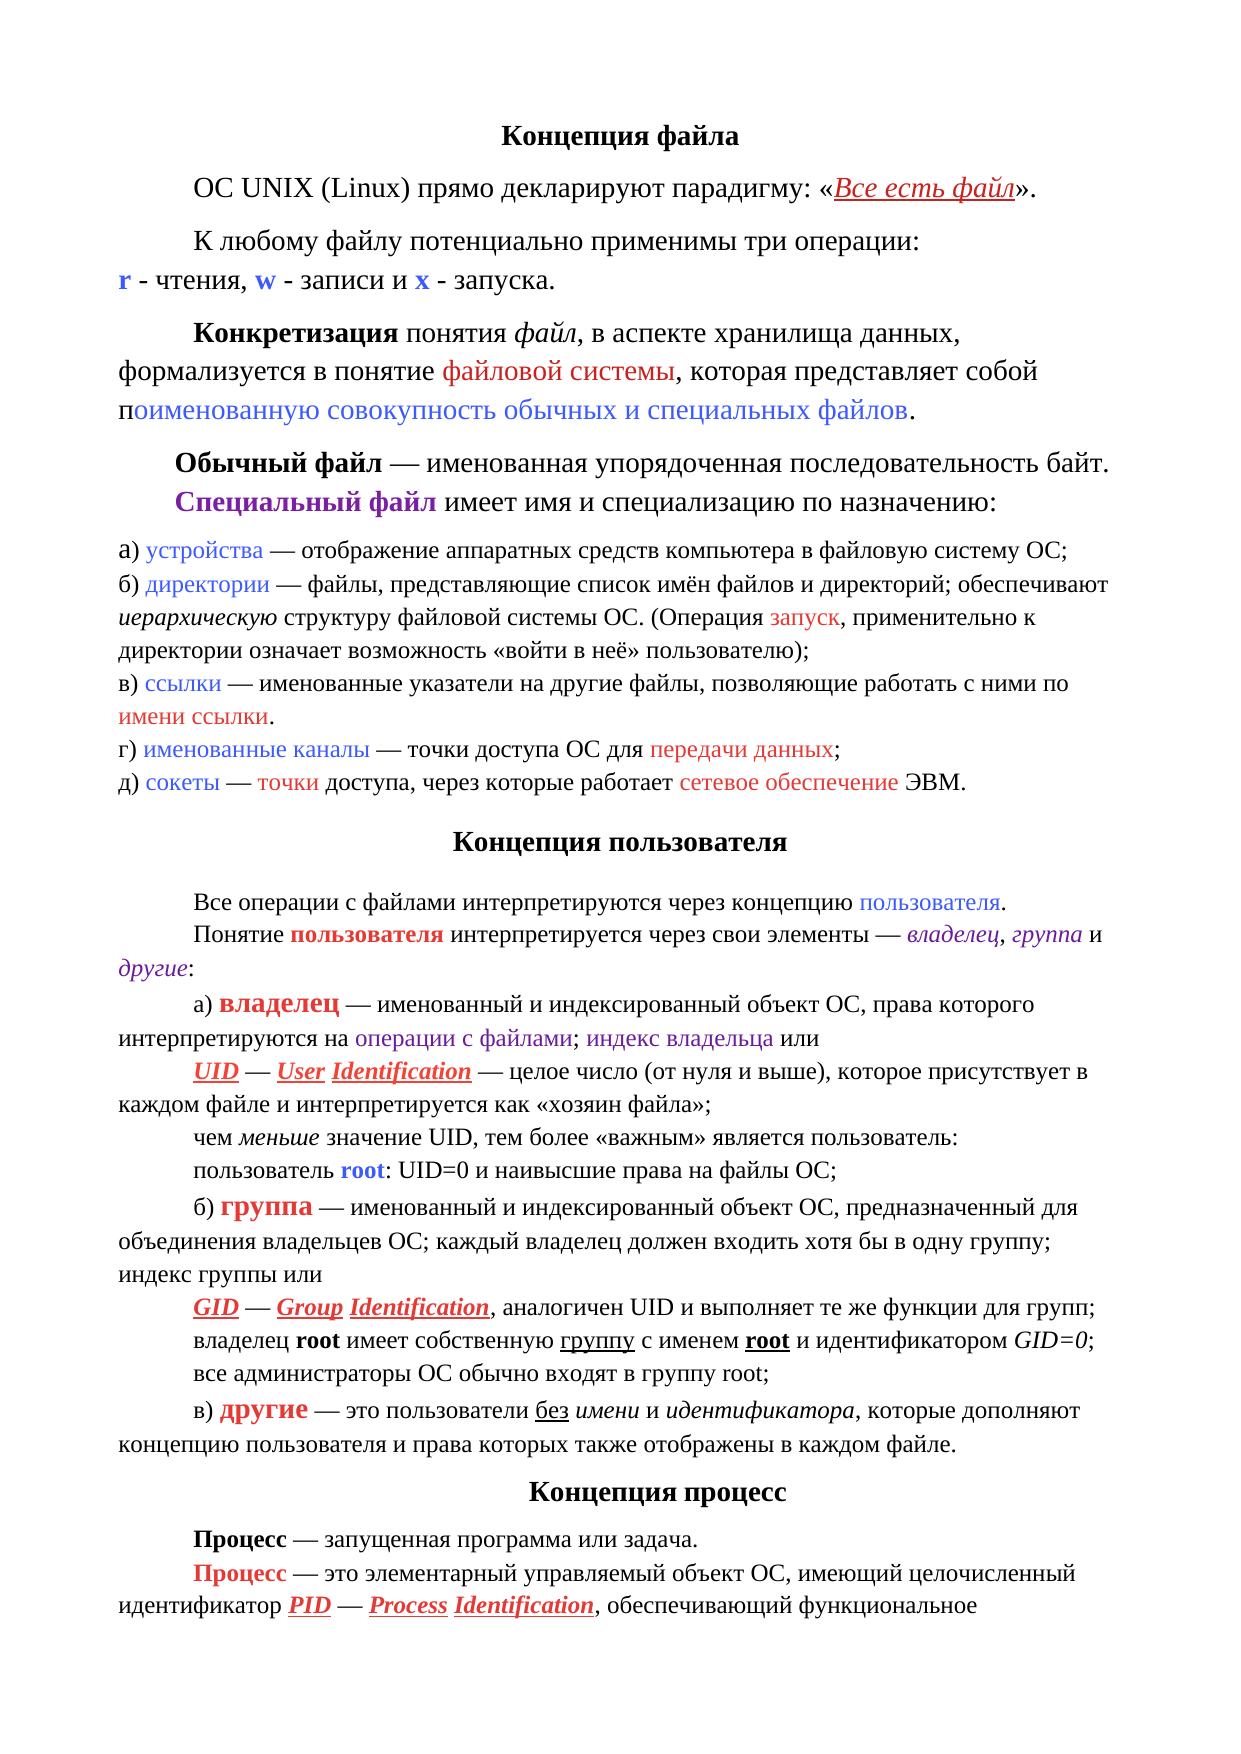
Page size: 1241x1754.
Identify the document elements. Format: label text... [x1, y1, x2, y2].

text Обычный файл — именованная упорядоченная последовательность байт. [118, 445, 1122, 479]
subtitle Концепция файла [118, 118, 1122, 152]
text Понятие пользователя интерпретируется через свои элементы — владелец, группа и другие: [118, 919, 1122, 981]
text Специальный файл имеет имя и специализацию по назначению: [118, 484, 1122, 517]
text Концепция процесс [118, 1474, 1122, 1508]
text чем меньше значение UID, тем более «важным» является пользователь: [118, 1122, 1122, 1151]
text в) другие — это пользователи без имени и идентификатора, которые дополняют концепцию пользователя и права которых также отображены в каждом файле. [118, 1391, 1122, 1458]
text все администраторы ОС обычно входят в группу root; [118, 1358, 1122, 1387]
text Процесс — запущенная программа или задача. [118, 1524, 1122, 1553]
text владелец root имеет собственную группу с именем root и идентификатором GID=0; [118, 1325, 1122, 1354]
text г) именованные каналы — точки доступа ОС для передачи данных; [118, 734, 1122, 763]
text Все операции с файлами интерпретируются через концепцию пользователя. [118, 887, 1122, 915]
text Концепция пользователя [118, 824, 1122, 858]
text UID — User Identification — целое число (от нуля и выше), которое присутствует в каждом файле и интерпретируется как «хозяин файла»; [118, 1056, 1122, 1118]
text GID — Group Identification, аналогичен UID и выполняет те же функции для групп; [118, 1292, 1122, 1321]
text б) директории — файлы, представляющие список имён файлов и директорий; обеспечивают иерархическую структуру файловой системы ОС. (Операция запуск, применительно к директории означает возможность «войти в неё» пользователю); [118, 569, 1122, 664]
text ОС UNIX (Linux) прямо декларируют парадигму: «Все есть файл». [118, 170, 1122, 204]
text Процесс — это элементарный управляемый объект ОС, имеющий целочисленный идентификатор PID — Process Identification, обеспечивающий функциональное [118, 1558, 1122, 1619]
text в) ссылки — именованные указатели на другие файлы, позволяющие работать с ними по имени ссылки. [118, 668, 1122, 730]
text а) устройства — отображение аппаратных средств компьютера в файловую систему ОС; [118, 531, 1122, 564]
text б) группа — именованный и индексированный объект ОС, предназначенный для объединения владельцев ОС; каждый владелец должен входить хотя бы в одну группу; индекс группы или [118, 1188, 1122, 1288]
text Конкретизация понятия файл, в аспекте хранилища данных, формализуется в понятие файловой системы, которая представляет собой поименованную совокупность обычных и специальных файлов. [118, 315, 1122, 426]
text д) сокеты — точки доступа, через которые работает сетевое обеспечение ЭВМ. [118, 767, 1122, 796]
text К любому файлу потенциально применимы три операции: r - чтения, w - записи и x - запуска. [118, 223, 1122, 295]
text а) владелец — именованный и индексированный объект ОС, права которого интерпретируются на операции с файлами; индекс владельца или [118, 986, 1122, 1052]
text пользователь root: UID=0 и наивысшие права на файлы ОС; [118, 1156, 1122, 1184]
